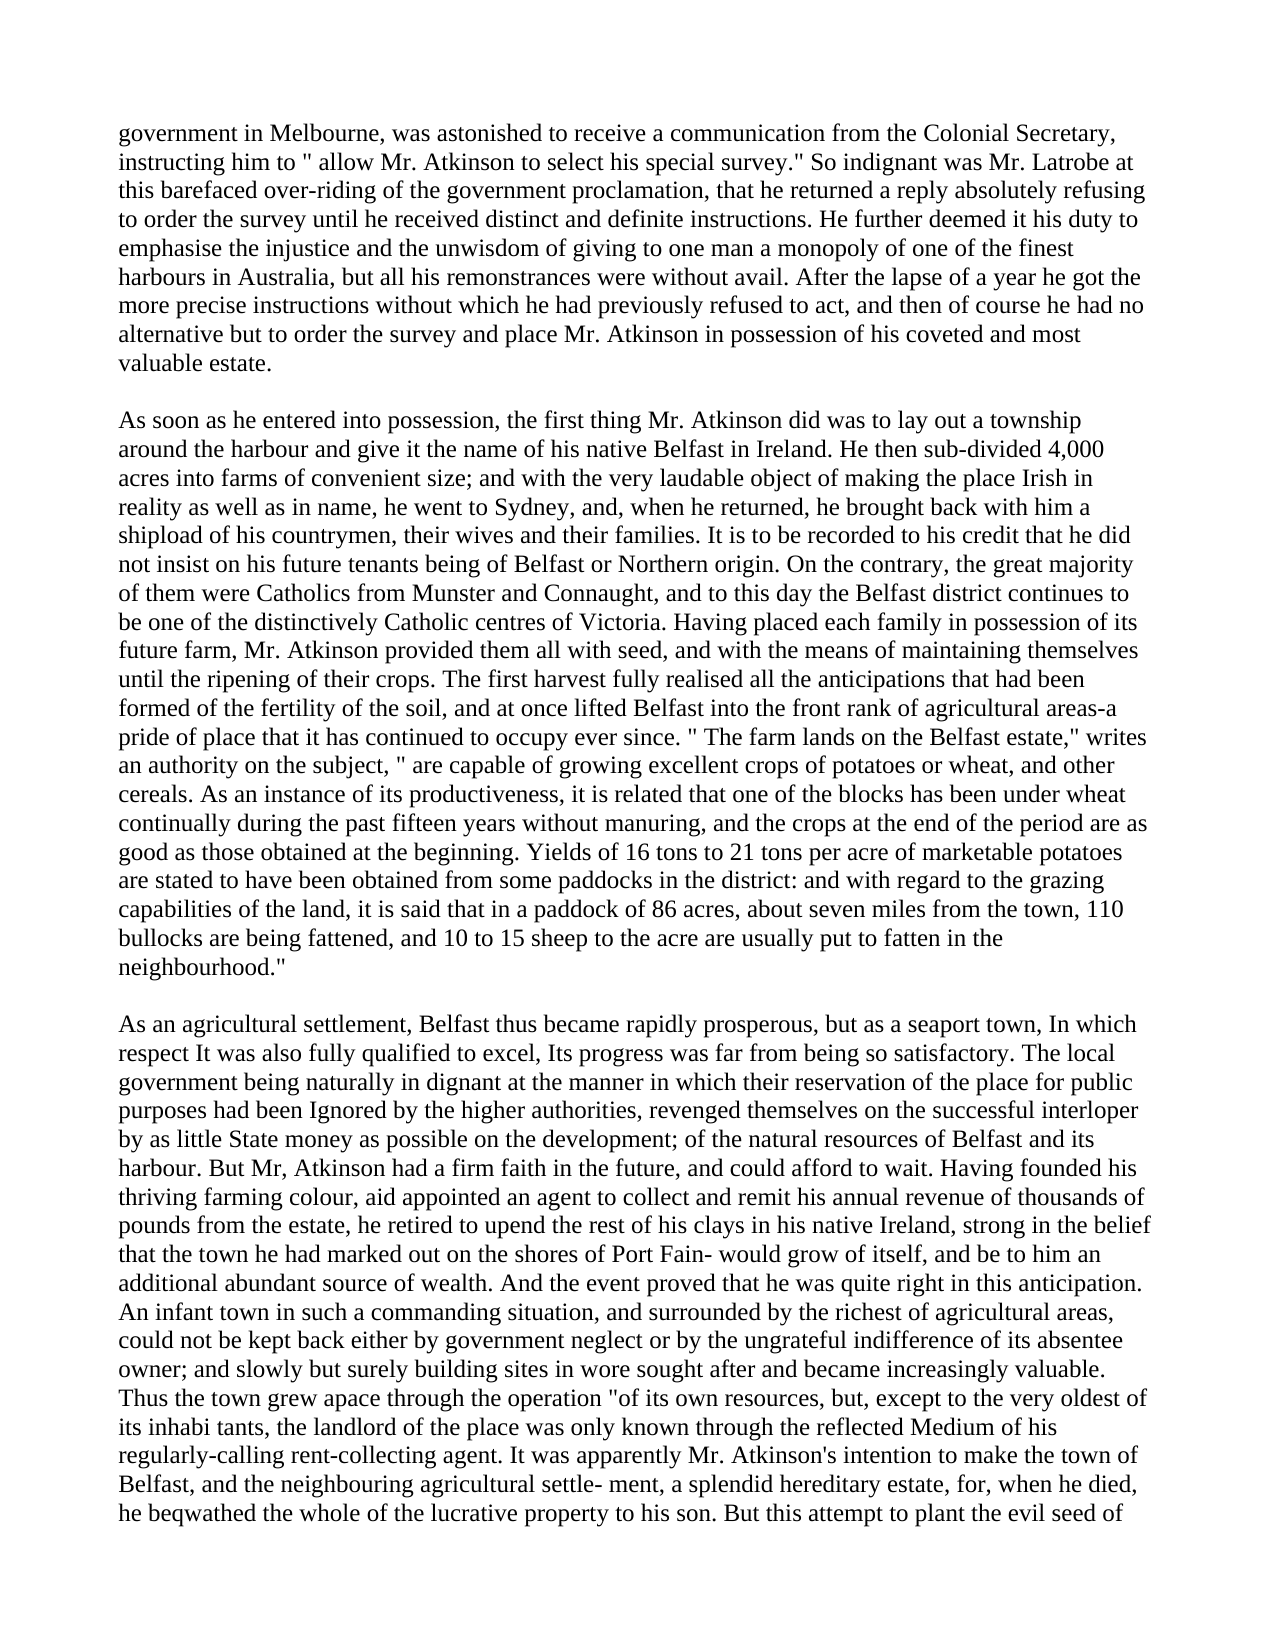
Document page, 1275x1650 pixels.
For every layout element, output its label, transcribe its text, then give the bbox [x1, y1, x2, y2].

text As an agricultural settlement, Belfast thus became rapidly prosperous, but as a seaport town, In which respect It was also fully qualified to excel, Its progress was far from being so satisfactory. The local government being naturally in dignant at the manner in which their reservation of the place for public purposes had been Ignored by the higher authorities, revenged themselves on the successful interloper by as little State money as possible on the development; of the natural resources of Belfast and its harbour. But Mr, Atkinson had a firm faith in the future, and could afford to wait. Having founded his thriving farming colour, aid appointed an agent to collect and remit his annual revenue of thousands of pounds from the estate, he retired to upend the rest of his clays in his native Ireland, strong in the belief that the town he had marked out on the shores of Port Fain- would grow of itself, and be to him an additional abundant source of wealth. And the event proved that he was quite right in this anticipation. An infant town in such a commanding situation, and surrounded by the richest of agricultural areas, could not be kept back either by government neglect or by the ungrateful indifference of its absentee owner; and slowly but surely building sites in wore sought after and became increasingly valuable. Thus the town grew apace through the operation "of its own resources, but, except to the very oldest of its inhabi tants, the landlord of the place was only known through the reflected Medium of his regularly-calling rent-collecting agent. It was apparently Mr. Atkinson's intention to make the town of Belfast, and the neighbouring agricultural settle- ment, a splendid hereditary estate, for, when he died, he beqwathed the whole of the lucrative property to his son. But this attempt to plant the evil seed of [118, 1009, 1157, 1527]
text government in Melbourne, was astonished to receive a communication from the Colonial Secretary, instructing him to " allow Mr. Atkinson to select his special survey." So indignant was Mr. Latrobe at this barefaced over-riding of the government proclamation, that he returned a reply absolutely refusing to order the survey until he received distinct and definite instructions. He further deemed it his duty to emphasise the injustice and the unwisdom of giving to one man a monopoly of one of the finest harbours in Australia, but all his remonstrances were without avail. After the lapse of a year he got the more precise instructions without which he had previously refused to act, and then of course he had no alternative but to order the survey and place Mr. Atkinson in possession of his coveted and most valuable estate. [118, 118, 1157, 377]
text As soon as he entered into possession, the first thing Mr. Atkinson did was to lay out a township around the harbour and give it the name of his native Belfast in Ireland. He then sub-divided 4,000 acres into farms of convenient size; and with the very laudable object of making the place Irish in reality as well as in name, he went to Sydney, and, when he returned, he brought back with him a shipload of his countrymen, their wives and their families. It is to be recorded to his credit that he did not insist on his future tenants being of Belfast or Northern origin. On the contrary, the great majority of them were Catholics from Munster and Connaught, and to this day the Belfast district continues to be one of the distinctively Catholic centres of Victoria. Having placed each family in possession of its future farm, Mr. Atkinson provided them all with seed, and with the means of maintaining themselves until the ripening of their crops. The first harvest fully realised all the anticipations that had been formed of the fertility of the soil, and at once lifted Belfast into the front rank of agricultural areas-a pride of place that it has continued to occupy ever since. " The farm lands on the Belfast estate," writes an authority on the subject, " are capable of growing excellent crops of potatoes or wheat, and other cereals. As an instance of its productiveness, it is related that one of the blocks has been under wheat continually during the past fifteen years without manuring, and the crops at the end of the period are as good as those obtained at the beginning. Yields of 16 tons to 21 tons per acre of marketable potatoes are stated to have been obtained from some paddocks in the district: and with regard to the grazing capabilities of the land, it is said that in a paddock of 86 acres, about seven miles from the town, 110 bullocks are being fattened, and 10 to 15 sheep to the acre are usually put to fatten in the neighbourhood." [118, 406, 1157, 981]
